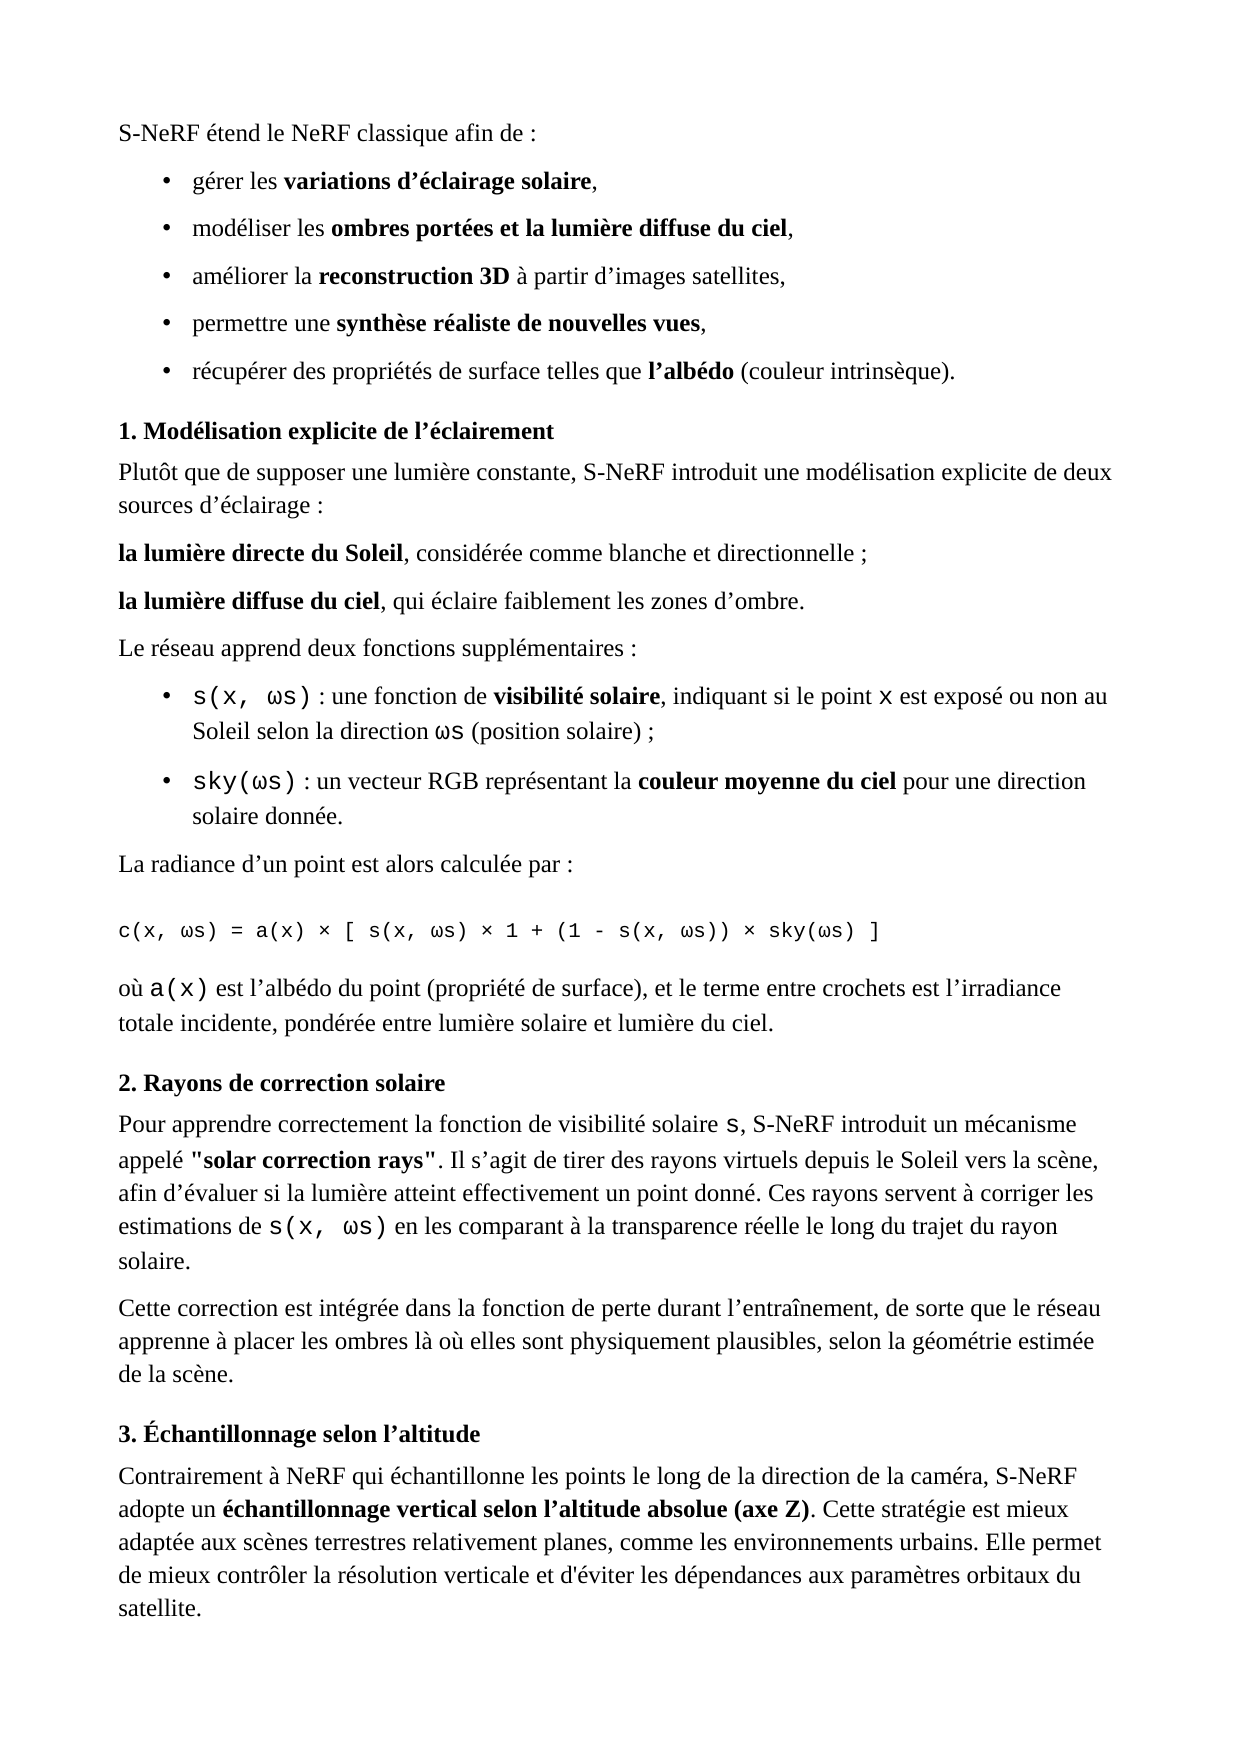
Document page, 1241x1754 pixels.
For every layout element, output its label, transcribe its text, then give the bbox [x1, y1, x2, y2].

text la lumière directe du Soleil, considérée comme blanche et directionnelle ; [118, 538, 1122, 567]
list améliorer la reconstruction 3D à partir d’images satellites, [162, 261, 1122, 290]
text Plutôt que de supposer une lumière constante, S-NeRF introduit une modélisation explicite de deux sources d’éclairage : [118, 457, 1122, 519]
text S-NeRF étend le NeRF classique afin de : [118, 118, 1122, 147]
text c(x, ωs) = a(x) × [ s(x, ωs) × 1 + (1 - s(x, ωs)) × sky(ωs) ] [118, 920, 1122, 944]
text Contrairement à NeRF qui échantillonne les points le long de la direction de la caméra, S-NeRF adopte un échantillonnage vertical selon l’altitude absolue (axe Z). Cette stratégie est mieux adaptée aux scènes terrestres relativement planes, comme les environnements urbains. Elle permet de mieux contrôler la résolution verticale et d'éviter les dépendances aux paramètres orbitaux du satellite. [118, 1461, 1122, 1622]
list s(x, ωs) : une fonction de visibilité solaire, indiquant si le point x est exposé ou non au Soleil selon la direction ωs (position solaire) ; [162, 681, 1122, 747]
subtitle 1. Modélisation explicite de l’éclairement [118, 416, 1122, 445]
subtitle 3. Échantillonnage selon l’altitude [118, 1419, 1122, 1448]
text La radiance d’un point est alors calculée par : [118, 849, 1122, 877]
text Cette correction est intégrée dans la fonction de perte durant l’entraînement, de sorte que le réseau apprenne à placer les ombres là où elles sont physiquement plausibles, selon la géométrie estimée de la scène. [118, 1293, 1122, 1388]
text où a(x) est l’albédo du point (propriété de surface), et le terme entre crochets est l’irradiance totale incidente, pondérée entre lumière solaire et lumière du ciel. [118, 973, 1122, 1037]
list sky(ωs) : un vecteur RGB représentant la couleur moyenne du ciel pour une direction solaire donnée. [162, 766, 1122, 830]
text Le réseau apprend deux fonctions supplémentaires : [118, 633, 1122, 662]
list récupérer des propriétés de surface telles que l’albédo (couleur intrinsèque). [162, 356, 1122, 385]
subtitle 2. Rayons de correction solaire [118, 1068, 1122, 1097]
list gérer les variations d’éclairage solaire, [162, 166, 1122, 194]
list modéliser les ombres portées et la lumière diffuse du ciel, [162, 213, 1122, 242]
list permettre une synthèse réaliste de nouvelles vues, [162, 308, 1122, 337]
text la lumière diffuse du ciel, qui éclaire faiblement les zones d’ombre. [118, 586, 1122, 614]
text Pour apprendre correctement la fonction de visibilité solaire s, S-NeRF introduit un mécanisme appelé "solar correction rays". Il s’agit de tirer des rayons virtuels depuis le Soleil vers la scène, afin d’évaluer si la lumière atteint effectivement un point donné. Ces rayons servent à corriger les estimations de s(x, ωs) en les comparant à la transparence réelle le long du trajet du rayon solaire. [118, 1109, 1122, 1274]
